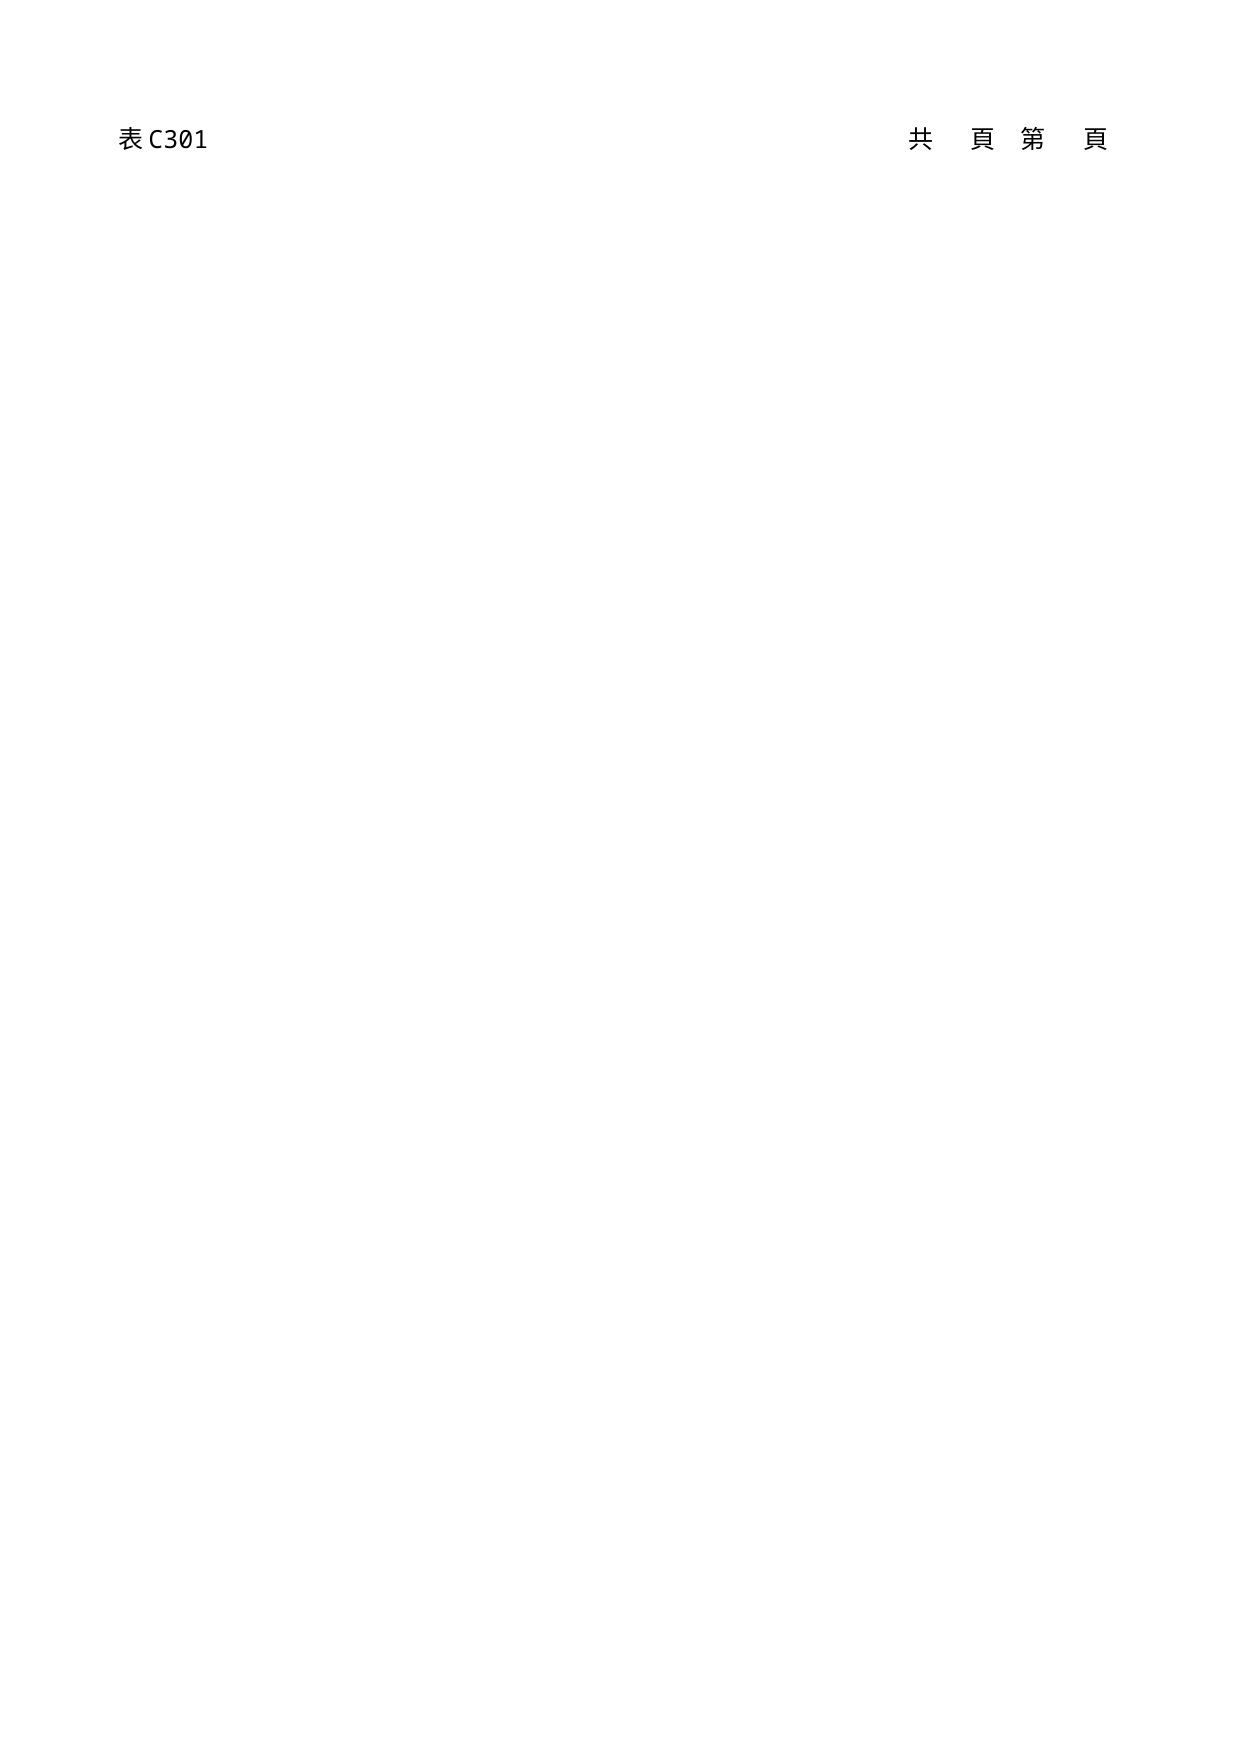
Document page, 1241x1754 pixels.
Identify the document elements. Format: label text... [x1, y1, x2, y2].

text 表C301 共 頁 第 頁 [118, 118, 1122, 156]
